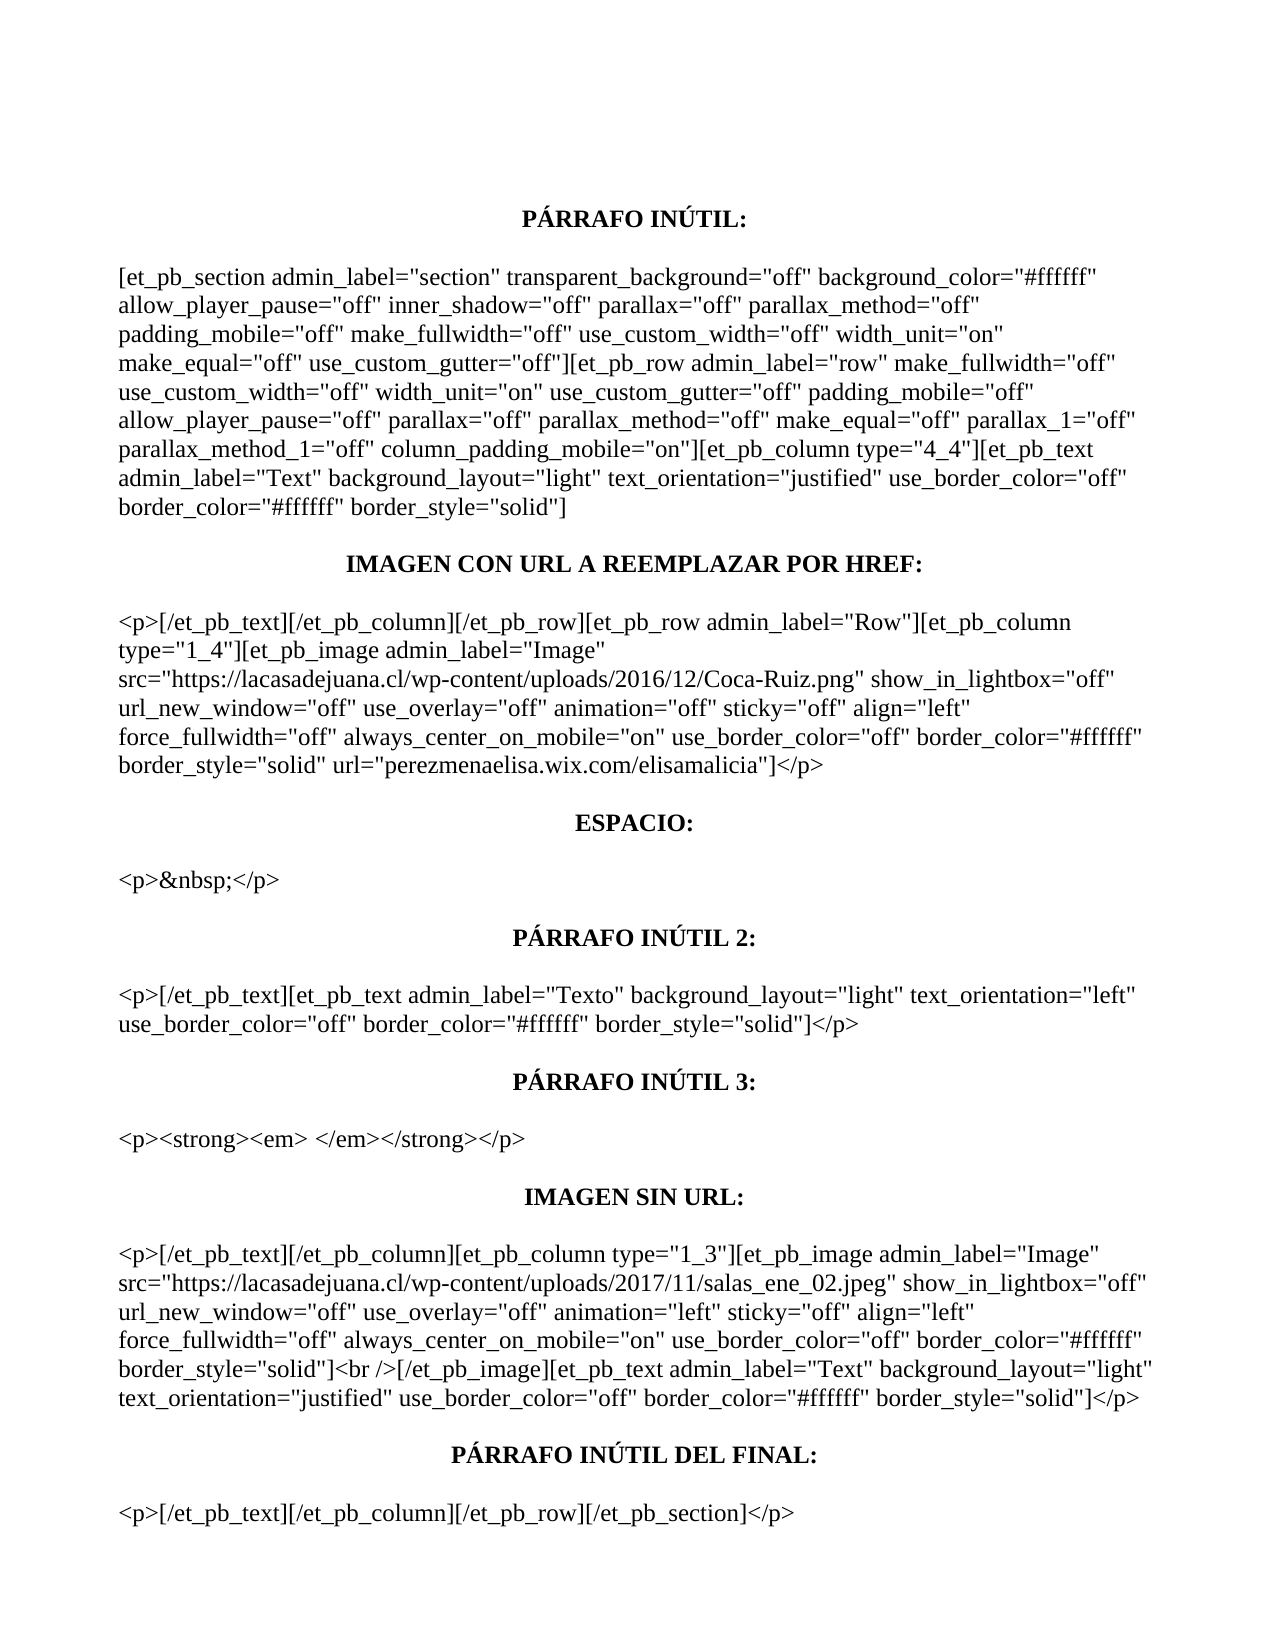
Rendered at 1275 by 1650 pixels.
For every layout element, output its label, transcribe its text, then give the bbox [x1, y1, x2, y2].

text <p>[/et_pb_text][et_pb_text admin_label="Texto" background_layout="light" text_orientation="left" use_border_color="off" border_color="#ffffff" border_style="solid"]</p> [118, 981, 1157, 1038]
text PÁRRAFO INÚTIL: [118, 204, 1157, 233]
text <p><strong><em> </em></strong></p> [118, 1124, 1157, 1153]
text PÁRRAFO INÚTIL 3: [118, 1067, 1157, 1096]
text [et_pb_section admin_label="section" transparent_background="off" background_color="#ffffff" allow_player_pause="off" inner_shadow="off" parallax="off" parallax_method="off" padding_mobile="off" make_fullwidth="off" use_custom_width="off" width_unit="on" make_equal="off" use_custom_gutter="off"][et_pb_row admin_label="row" make_fullwidth="off" use_custom_width="off" width_unit="on" use_custom_gutter="off" padding_mobile="off" allow_player_pause="off" parallax="off" parallax_method="off" make_equal="off" parallax_1="off" parallax_method_1="off" column_padding_mobile="on"][et_pb_column type="4_4"][et_pb_text admin_label="Text" background_layout="light" text_orientation="justified" use_border_color="off" border_color="#ffffff" border_style="solid"] [118, 262, 1157, 521]
text <p>[/et_pb_text][/et_pb_column][/et_pb_row][et_pb_row admin_label="Row"][et_pb_column type="1_4"][et_pb_image admin_label="Image" src="https://lacasadejuana.cl/wp-content/uploads/2016/12/Coca-Ruiz.png" show_in_lightbox="off" url_new_window="off" use_overlay="off" animation="off" sticky="off" align="left" force_fullwidth="off" always_center_on_mobile="on" use_border_color="off" border_color="#ffffff" border_style="solid" url="perezmenaelisa.wix.com/elisamalicia"]</p> [118, 607, 1157, 779]
text IMAGEN SIN URL: [118, 1182, 1157, 1211]
text PÁRRAFO INÚTIL DEL FINAL: [118, 1441, 1157, 1469]
text <p>&nbsp;</p> [118, 866, 1157, 894]
text ESPACIO: [118, 808, 1157, 837]
text IMAGEN CON URL A REEMPLAZAR POR HREF: [118, 549, 1157, 578]
text <p>[/et_pb_text][/et_pb_column][/et_pb_row][/et_pb_section]</p> [118, 1498, 1157, 1527]
text <p>[/et_pb_text][/et_pb_column][et_pb_column type="1_3"][et_pb_image admin_label="Image" src="https://lacasadejuana.cl/wp-content/uploads/2017/11/salas_ene_02.jpeg" show_in_lightbox="off" url_new_window="off" use_overlay="off" animation="left" sticky="off" align="left" force_fullwidth="off" always_center_on_mobile="on" use_border_color="off" border_color="#ffffff" border_style="solid"]<br />[/et_pb_image][et_pb_text admin_label="Text" background_layout="light" text_orientation="justified" use_border_color="off" border_color="#ffffff" border_style="solid"]</p> [118, 1239, 1157, 1412]
text PÁRRAFO INÚTIL 2: [118, 923, 1157, 952]
